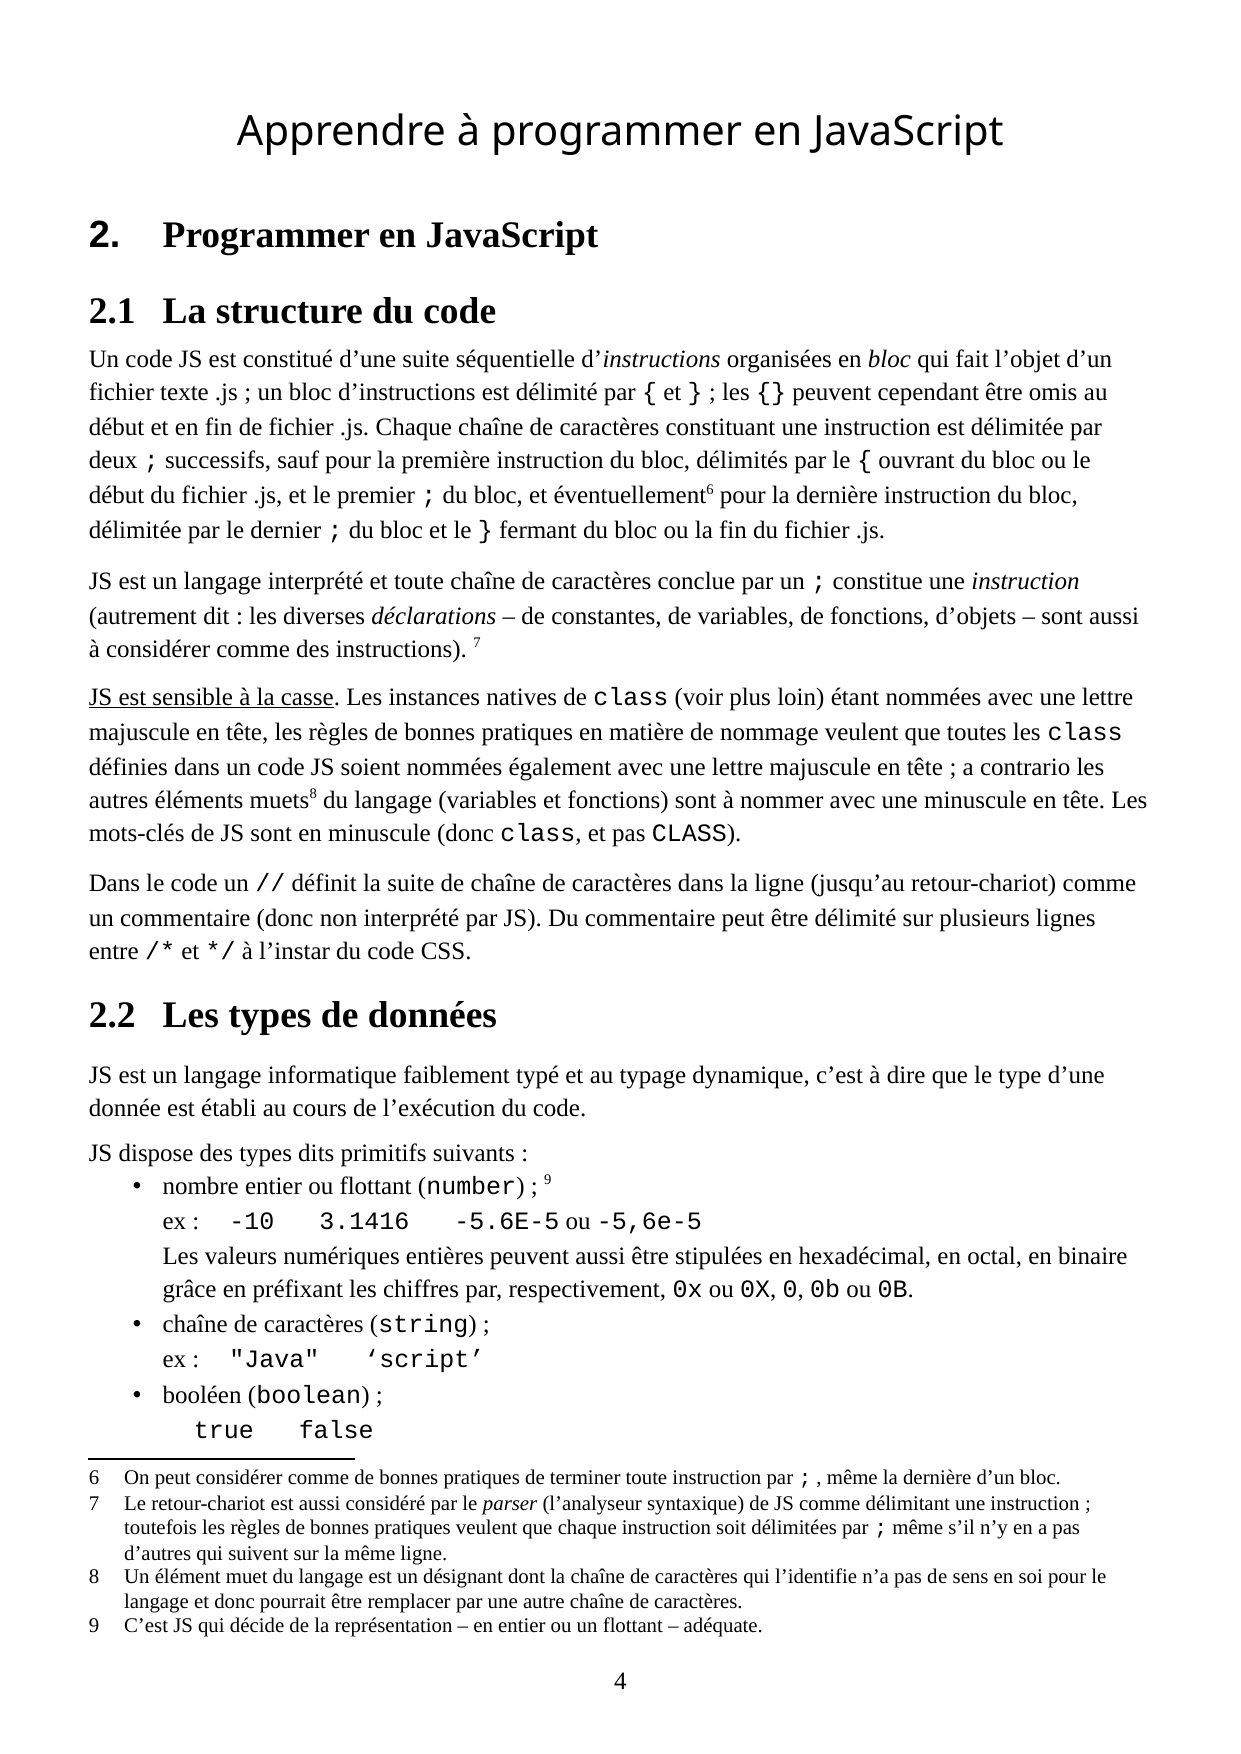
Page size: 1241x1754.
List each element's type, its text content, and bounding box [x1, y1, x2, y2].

text On peut considérer comme de bonnes pratiques de terminer toute instruction par ; , même la dernière d’un bloc. [88, 1465, 1152, 1491]
list C’est JS qui décide de la représentation – en entier ou un flottant – adéquate. [88, 1613, 1152, 1637]
text JS dispose des types dits primitifs suivants : [88, 1138, 1152, 1167]
text Un code JS est constitué d’une suite séquentielle d’instructions organisées en bloc qui fait l’objet d’un fichier texte .js ; un bloc d’instructions est délimité par { et } ; les {} peuvent cependant être omis au début et en fin de fichier .js. Chaque chaîne de caractères constituant une instruction est délimitée par deux ; successifs, sauf pour la première instruction du bloc, délimités par le { ouvrant du bloc ou le début du fichier .js, et le premier ; du bloc, et éventuellement pour la dernière instruction du bloc, délimitée par le dernier ; du bloc et le } fermant du bloc ou la fin du fichier .js. [88, 344, 1152, 546]
text Dans le code un // définit la suite de chaîne de caractères dans la ligne (jusqu’au retour-chariot) comme un commentaire (donc non interprété par JS). Du commentaire peut être délimité sur plusieurs lignes entre /* et */ à l’instar du code CSS. [88, 868, 1152, 967]
text JS est un langage interprété et toute chaîne de caractères conclue par un ; constitue une instruction (autrement dit : les diverses déclarations – de constantes, de variables, de fonctions, d’objets – sont aussi à considérer comme des instructions). [88, 566, 1152, 663]
text Un élément muet du langage est un désignant dont la chaîne de caractères qui l’identifie n’a pas de sens en soi pour le langage et donc pourrait être remplacer par une autre chaîne de caractères. [88, 1564, 1152, 1613]
subtitle Programmer en JavaScript [88, 212, 1152, 255]
text JS est sensible à la casse. Les instances natives de class (voir plus loin) étant nommées avec une lettre majuscule en tête, les règles de bonnes pratiques en matière de nommage veulent que toutes les class définies dans un code JS soient nommées également avec une lettre majuscule en tête ; a contrario les autres éléments muets du langage (variables et fonctions) sont à nommer avec une minuscule en tête. Les mots-clés de JS sont en minuscule (donc class, et pas CLASS). [88, 682, 1152, 849]
list nombre entier ou flottant (number) ; ex : -10 3.1416 -5.6E-5 ou -5,6e-5 Les valeurs numériques entières peuvent aussi être stipulées en hexadécimal, en octal, en binaire grâce en préfixant les chiffres par, respectivement, 0x ou 0X, 0, 0b ou 0B. [133, 1171, 1152, 1305]
list booléen (boolean) ; true false [133, 1380, 1152, 1446]
list chaîne de caractères (string) ; ex : "Java" ‘script’ [133, 1309, 1152, 1375]
subtitle Les types de données [88, 993, 1152, 1036]
subtitle La structure du code [88, 289, 1152, 332]
text Le retour-chariot est aussi considéré par le parser (l’analyseur syntaxique) de JS comme délimitant une instruction ; toutefois les règles de bonnes pratiques veulent que chaque instruction soit délimitées par ; même s’il n’y en a pas d’autres qui suivent sur la même ligne. [88, 1491, 1152, 1564]
text JS est un langage informatique faiblement typé et au typage dynamique, c’est à dire que le type d’une donnée est établi au cours de l’exécution du code. [88, 1060, 1152, 1122]
